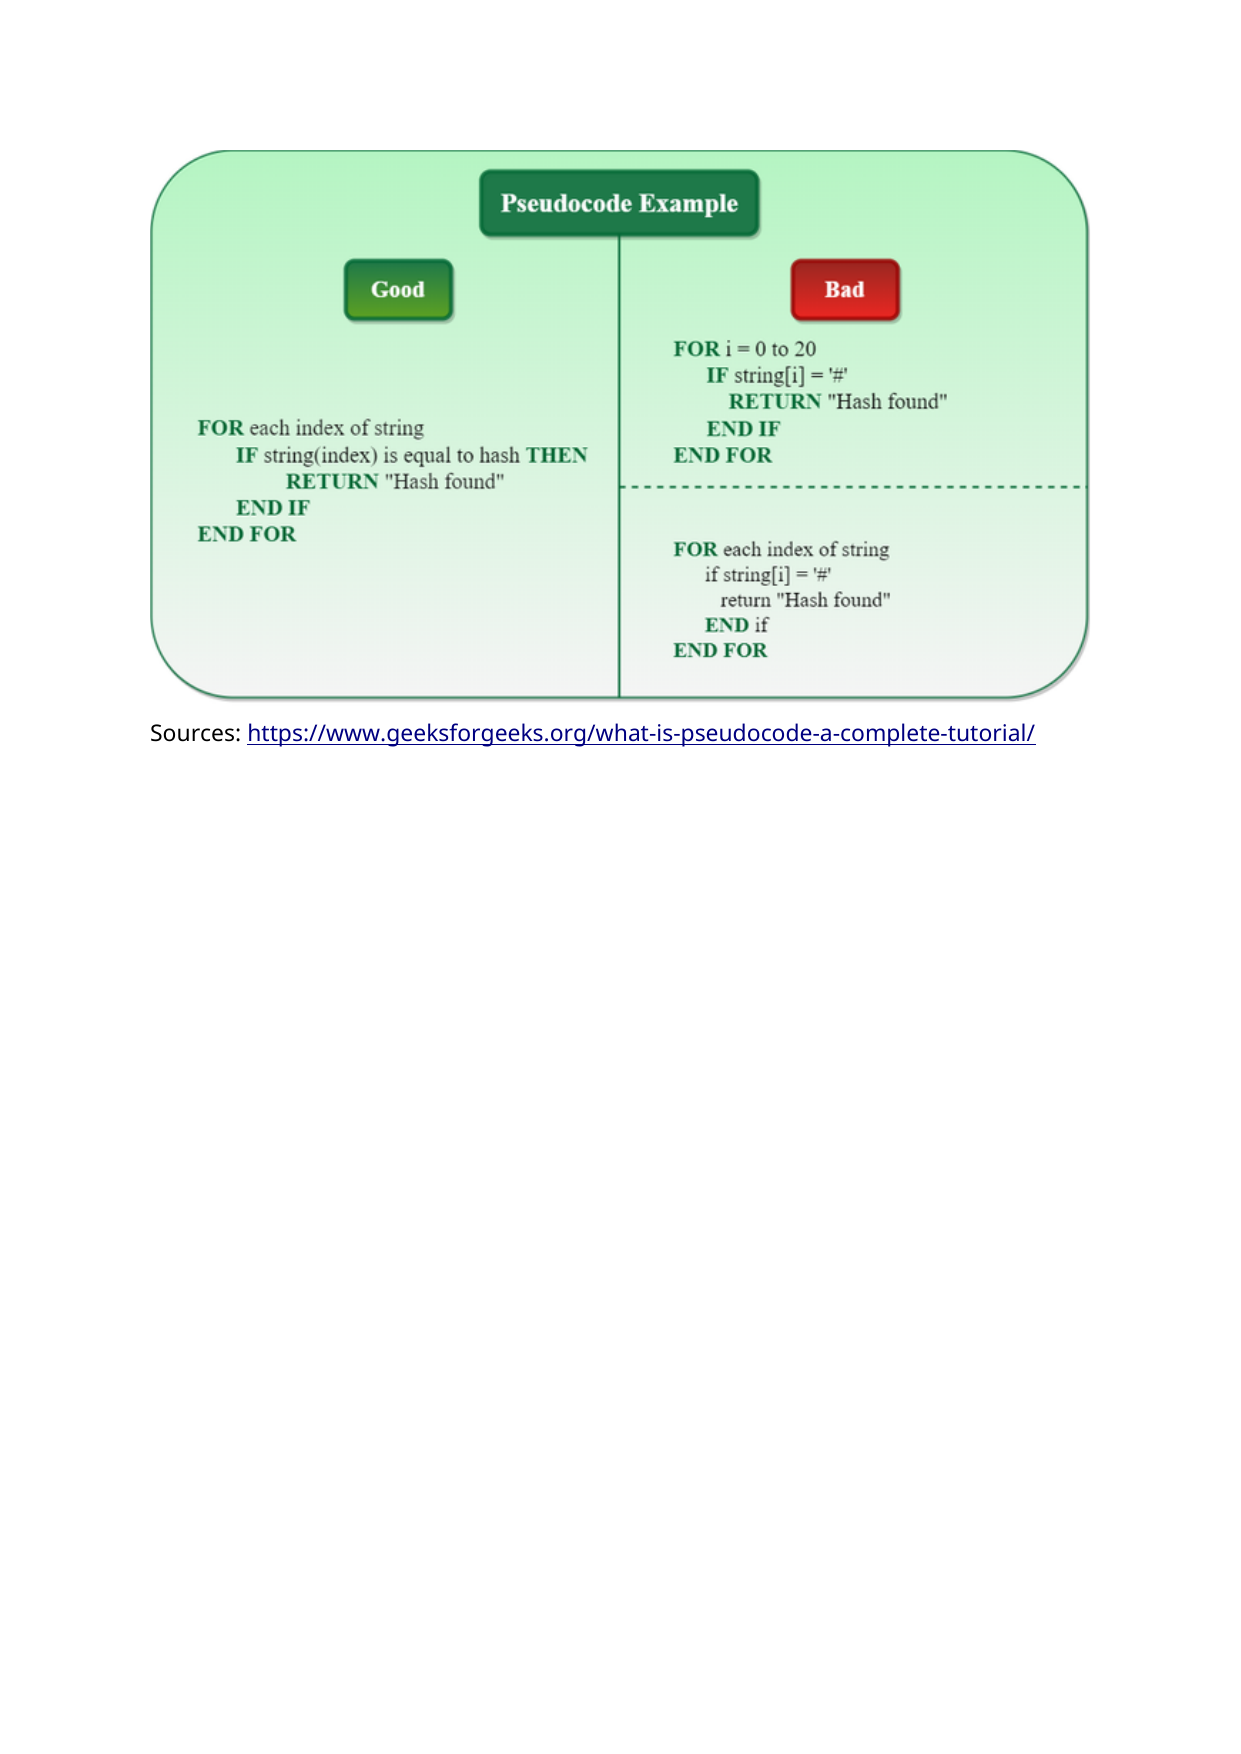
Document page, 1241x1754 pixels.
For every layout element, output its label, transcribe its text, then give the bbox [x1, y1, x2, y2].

text Sources: https://www.geeksforgeeks.org/what-is-pseudocode-a-complete-tutorial/ [150, 717, 1090, 748]
